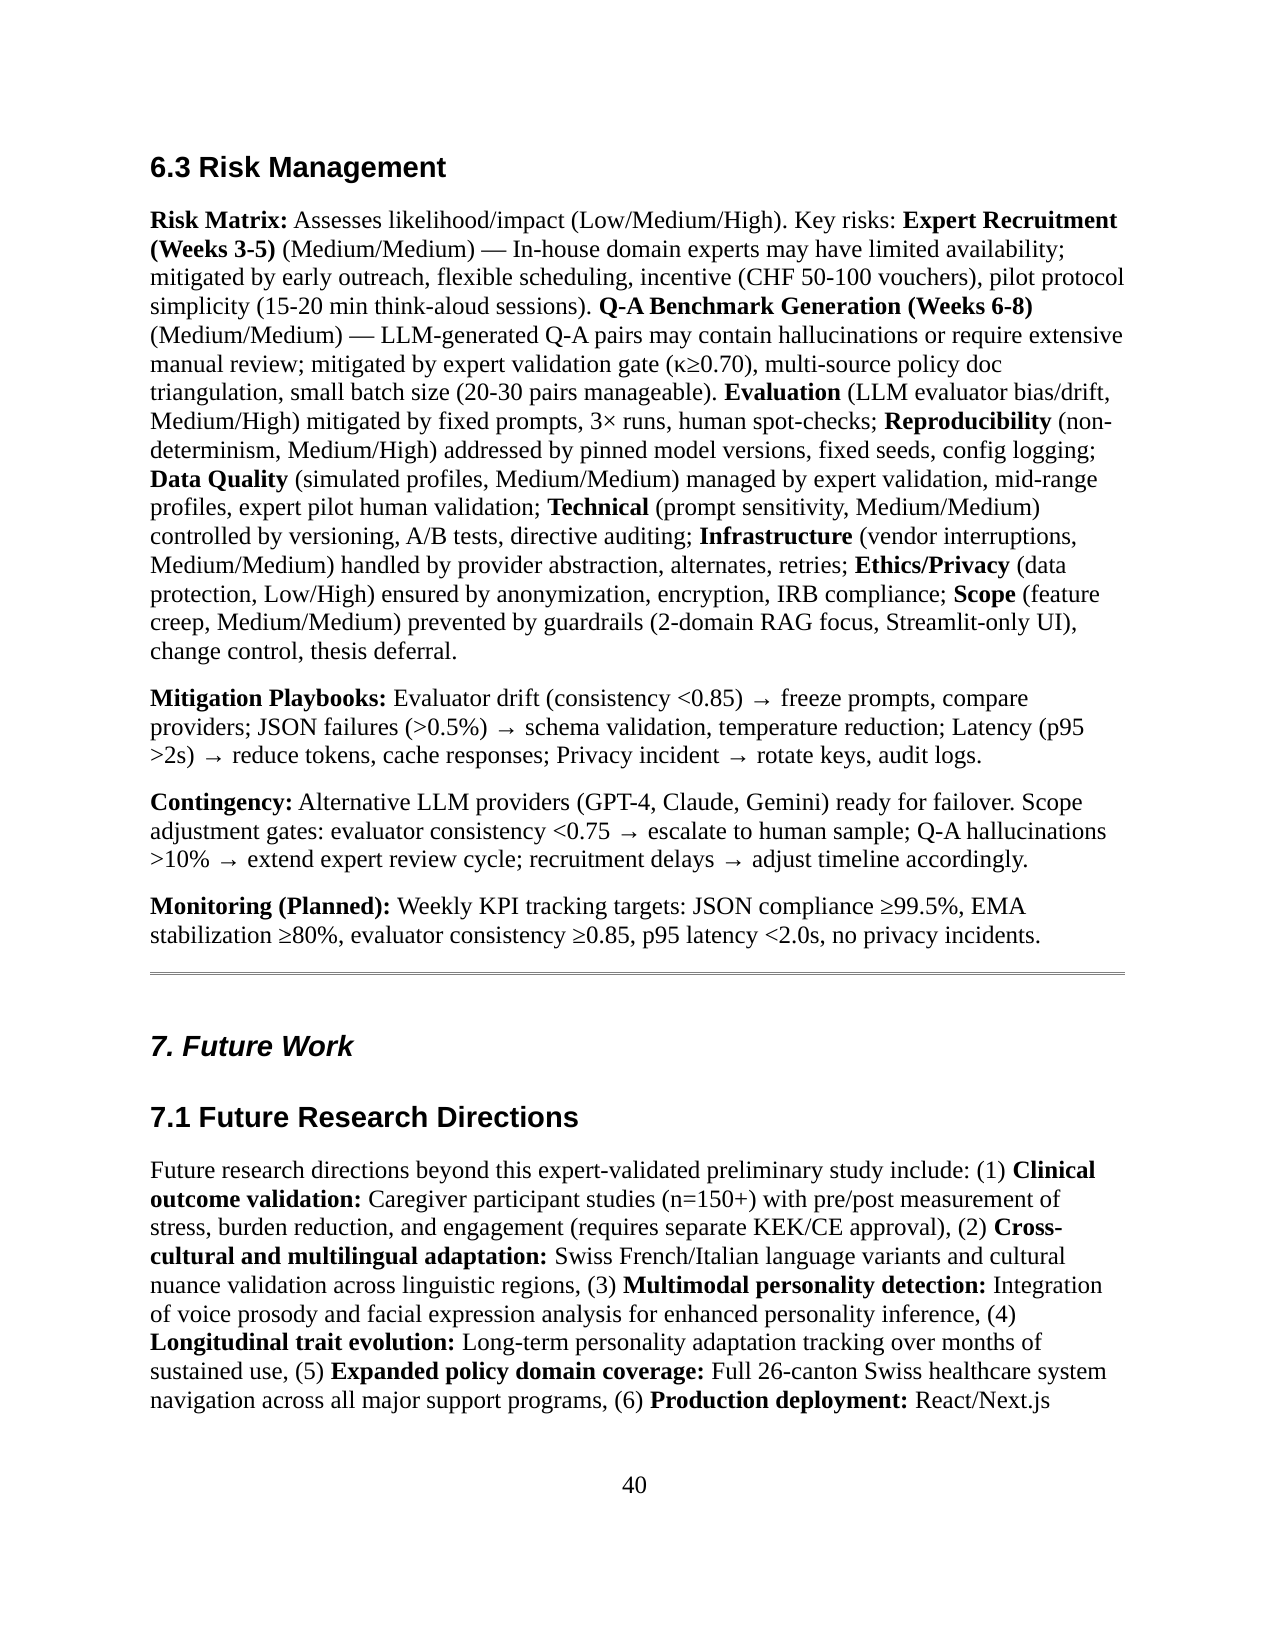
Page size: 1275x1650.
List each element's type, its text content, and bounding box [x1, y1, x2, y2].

text Contingency: Alternative LLM providers (GPT-4, Claude, Gemini) ready for failover. Scope adjustment gates: evaluator consistency <0.75 → escalate to human sample; Q-A hallucinations >10% → extend expert review cycle; recruitment delays → adjust timeline accordingly. [150, 787, 1125, 873]
text Future research directions beyond this expert-validated preliminary study include: (1) Clinical outcome validation: Caregiver participant studies (n=150+) with pre/post measurement of stress, burden reduction, and engagement (requires separate KEK/CE approval), (2) Cross-cultural and multilingual adaptation: Swiss French/Italian language variants and cultural nuance validation across linguistic regions, (3) Multimodal personality detection: Integration of voice prosody and facial expression analysis for enhanced personality inference, (4) Longitudinal trait evolution: Long-term personality adaptation tracking over months of sustained use, (5) Expanded policy domain coverage: Full 26-canton Swiss healthcare system navigation across all major support programs, (6) Production deployment: React/Next.js [150, 1155, 1125, 1414]
text Monitoring (Planned): Weekly KPI tracking targets: JSON compliance ≥99.5%, EMA stabilization ≥80%, evaluator consistency ≥0.85, p95 latency <2.0s, no privacy incidents. [150, 891, 1125, 949]
text Mitigation Playbooks: Evaluator drift (consistency <0.85) → freeze prompts, compare providers; JSON failures (>0.5%) → schema validation, temperature reduction; Latency (p95 >2s) → reduce tokens, cache responses; Privacy incident → rotate keys, audit logs. [150, 683, 1125, 769]
subtitle 7. Future Work [150, 1029, 1125, 1062]
subtitle 7.1 Future Research Directions [150, 1100, 1125, 1133]
subtitle 6.3 Risk Management [150, 150, 1125, 183]
text Risk Matrix: Assesses likelihood/impact (Low/Medium/High). Key risks: Expert Recruitment (Weeks 3-5) (Medium/Medium) — In-house domain experts may have limited availability; mitigated by early outreach, flexible scheduling, incentive (CHF 50-100 vouchers), pilot protocol simplicity (15-20 min think-aloud sessions). Q-A Benchmark Generation (Weeks 6-8) (Medium/Medium) — LLM-generated Q-A pairs may contain hallucinations or require extensive manual review; mitigated by expert validation gate (κ≥0.70), multi-source policy doc triangulation, small batch size (20-30 pairs manageable). Evaluation (LLM evaluator bias/drift, Medium/High) mitigated by fixed prompts, 3× runs, human spot-checks; Reproducibility (non-determinism, Medium/High) addressed by pinned model versions, fixed seeds, config logging; Data Quality (simulated profiles, Medium/Medium) managed by expert validation, mid-range profiles, expert pilot human validation; Technical (prompt sensitivity, Medium/Medium) controlled by versioning, A/B tests, directive auditing; Infrastructure (vendor interruptions, Medium/Medium) handled by provider abstraction, alternates, retries; Ethics/Privacy (data protection, Low/High) ensured by anonymization, encryption, IRB compliance; Scope (feature creep, Medium/Medium) prevented by guardrails (2-domain RAG focus, Streamlit-only UI), change control, thesis deferral. [150, 205, 1125, 665]
